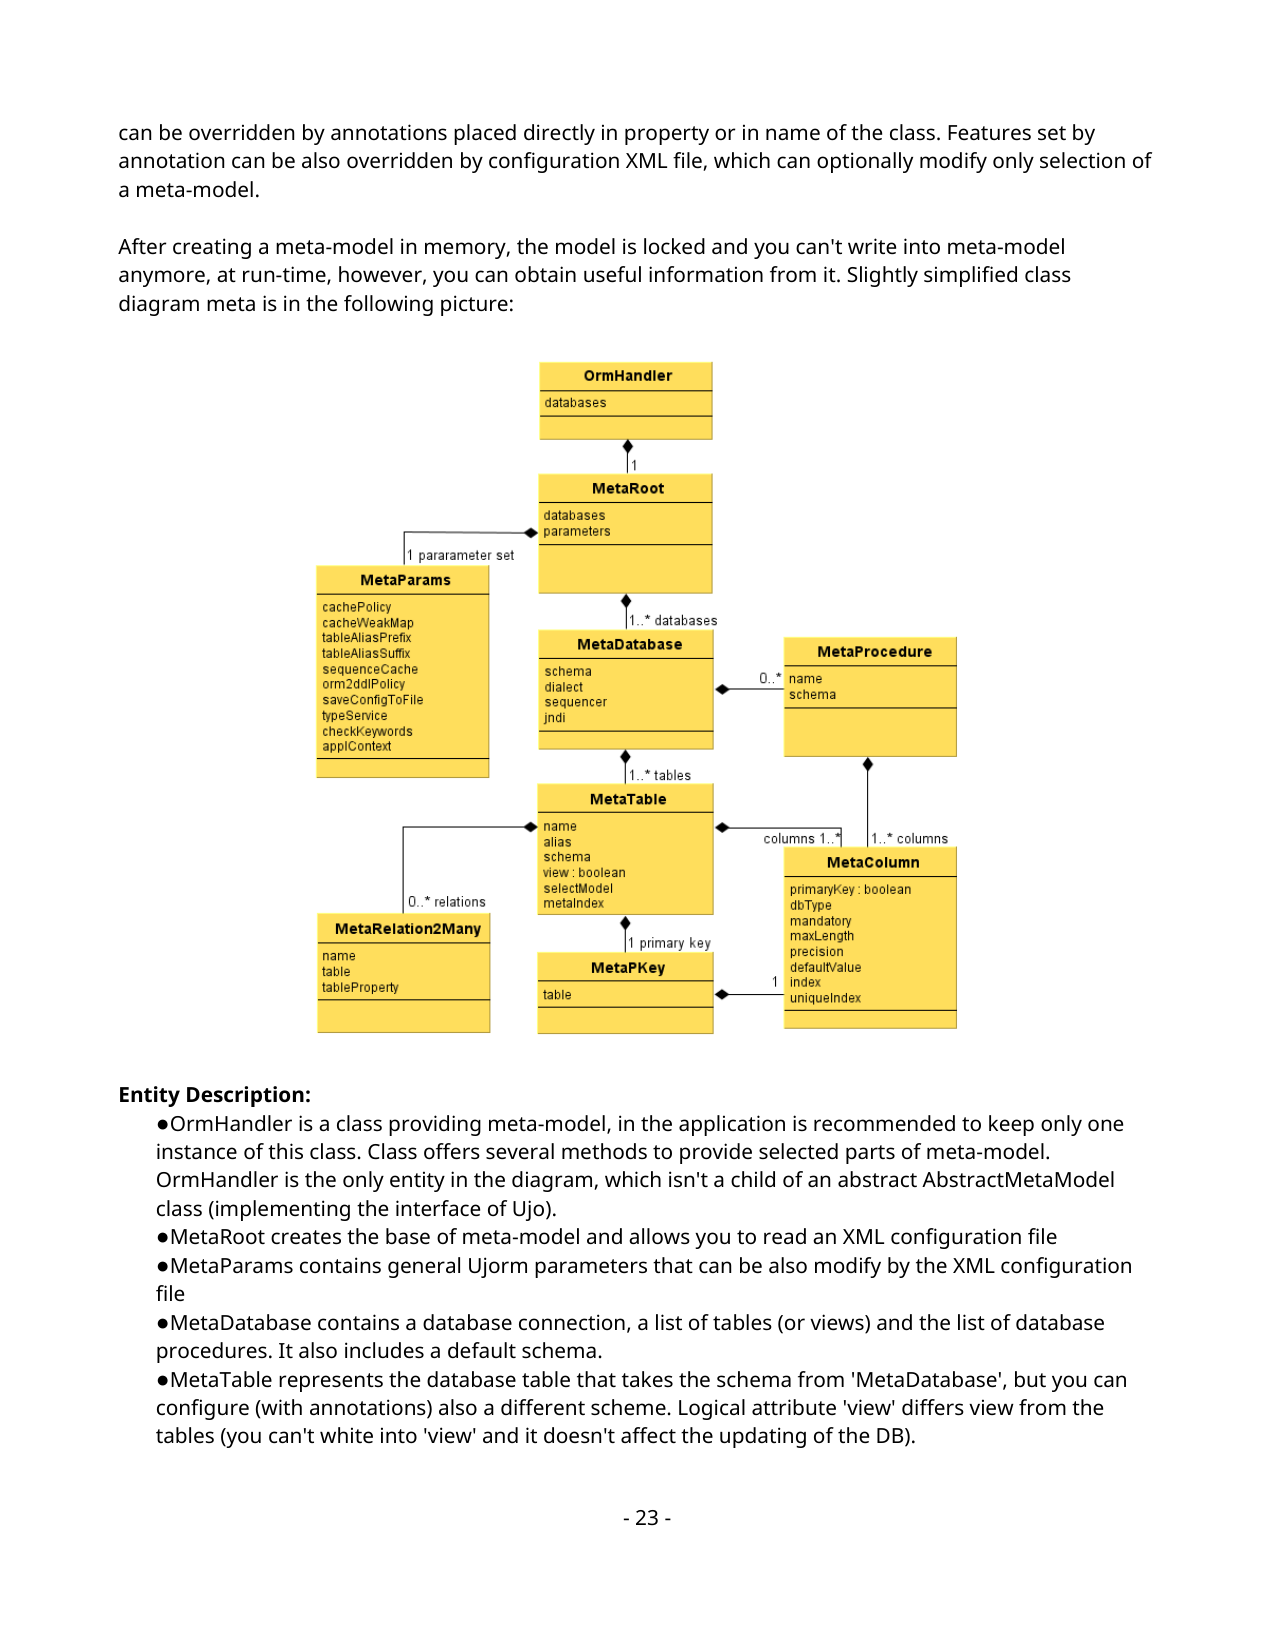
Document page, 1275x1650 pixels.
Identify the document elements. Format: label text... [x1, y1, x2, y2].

list OrmHandler is a class providing meta-model, in the application is recommended to keep only one instance of this class. Class offers several methods to provide selected parts of meta-model. OrmHandler is the only entity in the diagram, which isn't a child of an abstract AbstractMetaModel class (implementing the interface of Ujo). [118, 1109, 1157, 1222]
text can be overridden by annotations placed directly in property or in name of the class. Features set by annotation can be also overridden by configuration XML file, which can optionally modify only selection of a meta-model. [118, 118, 1157, 203]
list MetaTable represents the database table that takes the schema from 'MetaDatabase', but you can configure (with annotations) also a different scheme. Logical attribute 'view' differs view from the tables (you can't white into 'view' and it doesn't affect the updating of the DB). [118, 1365, 1157, 1450]
picture [300, 345, 975, 1052]
list MetaRoot creates the base of meta-model and allows you to read an XML configuration file [118, 1222, 1157, 1251]
list MetaDatabase contains a database connection, a list of tables (or views) and the list of database procedures. It also includes a default schema. [118, 1308, 1157, 1365]
text Entity Description: [118, 1080, 1157, 1109]
text After creating a meta-model in memory, the model is locked and you can't write into meta-model anymore, at run-time, however, you can obtain useful information from it. Slightly simplified class diagram meta is in the following picture: [118, 232, 1157, 317]
list MetaParams contains general Ujorm parameters that can be also modify by the XML configuration file [118, 1251, 1157, 1308]
